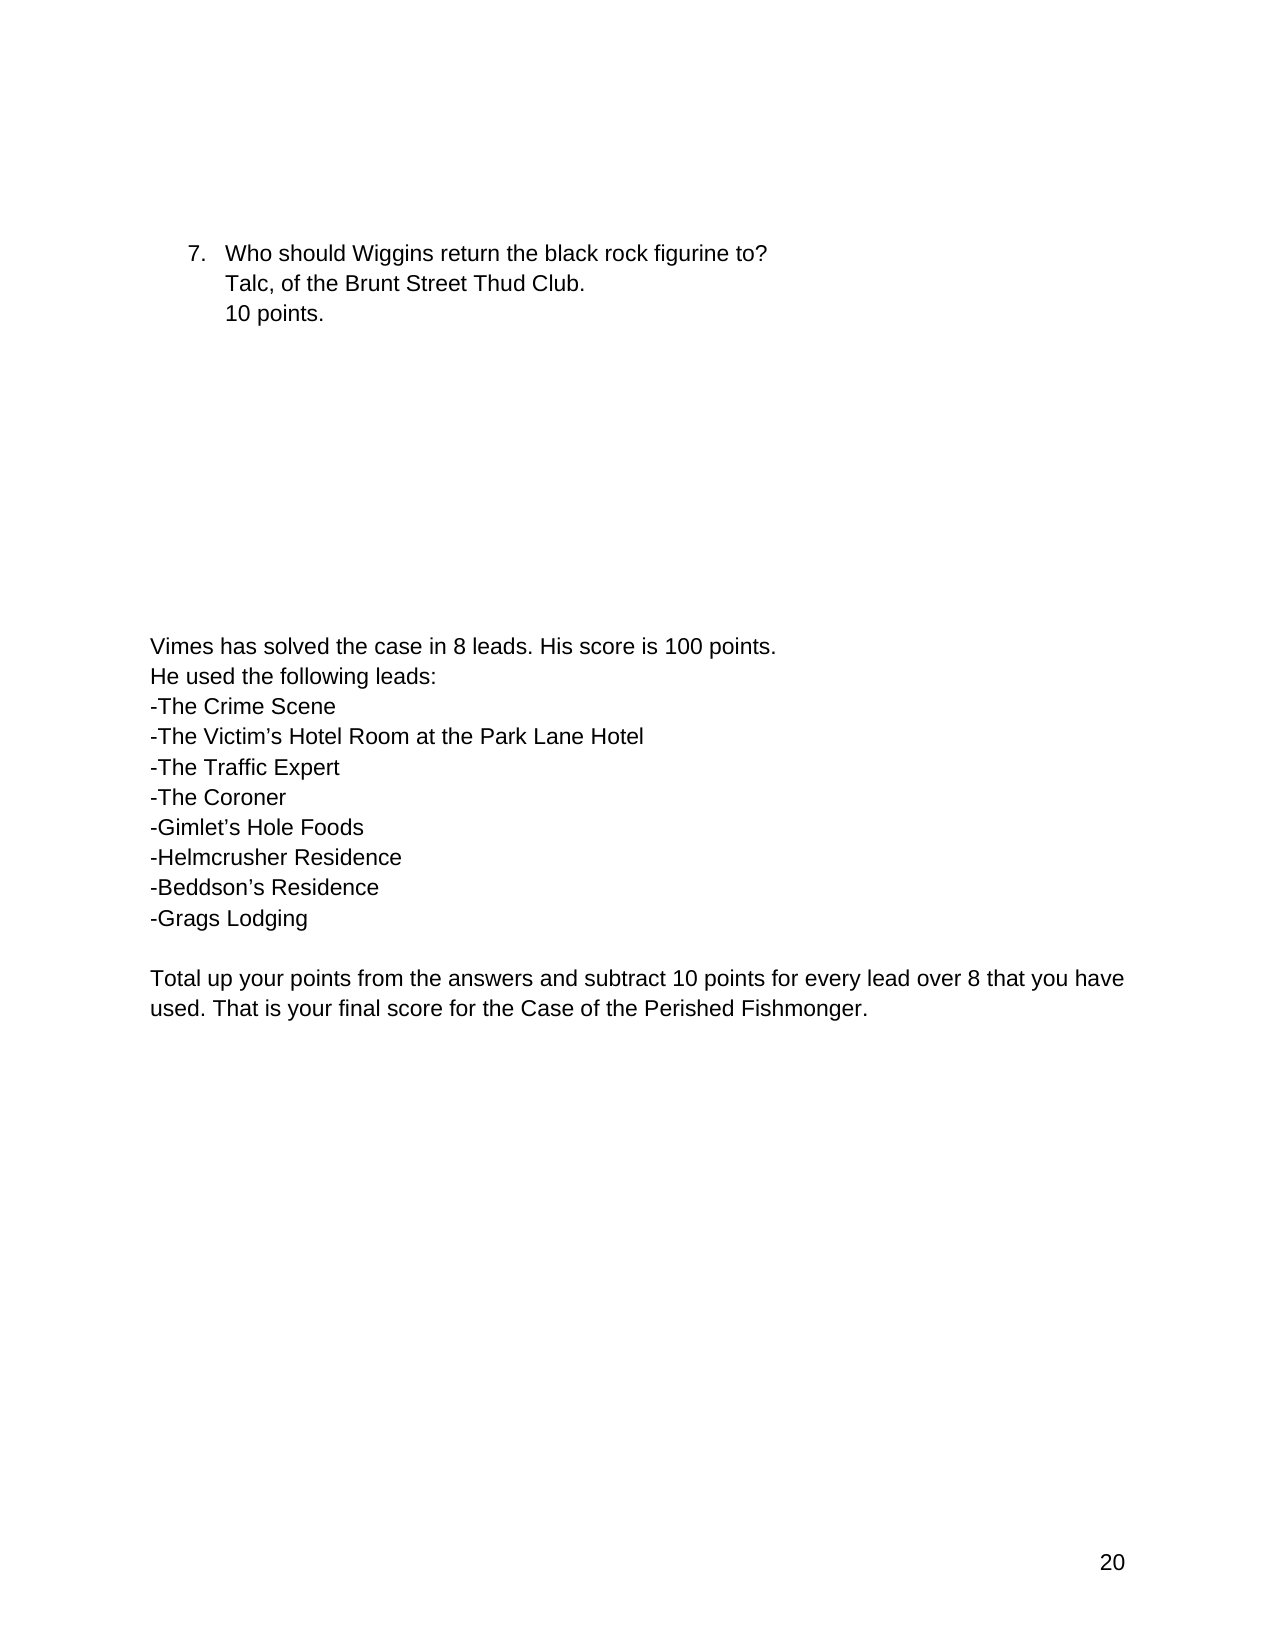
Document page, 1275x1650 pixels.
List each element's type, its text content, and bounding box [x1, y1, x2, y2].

text 10 points. [150, 300, 1125, 327]
list Who should Wiggins return the black rock figurine to? [187, 240, 1125, 266]
text -Grags Lodging [150, 904, 1125, 931]
text He used the following leads: [150, 663, 1125, 689]
text Total up your points from the answers and subtract 10 points for every lead over 8 that you have used. That is your final score for the Case of the Perished Fishmonger. [150, 965, 1125, 1021]
text -The Coroner [150, 784, 1125, 810]
text -Gimlet’s Hole Foods [150, 814, 1125, 840]
text -Helmcrusher Residence [150, 844, 1125, 870]
text -Beddson’s Residence [150, 874, 1125, 901]
text -The Crime Scene [150, 693, 1125, 719]
text Vimes has solved the case in 8 leads. His score is 100 points. [150, 633, 1125, 659]
text Talc, of the Brunt Street Thud Club. [150, 270, 1125, 296]
text -The Traffic Expert [150, 753, 1125, 780]
text -The Victim’s Hotel Room at the Park Lane Hotel [150, 723, 1125, 749]
